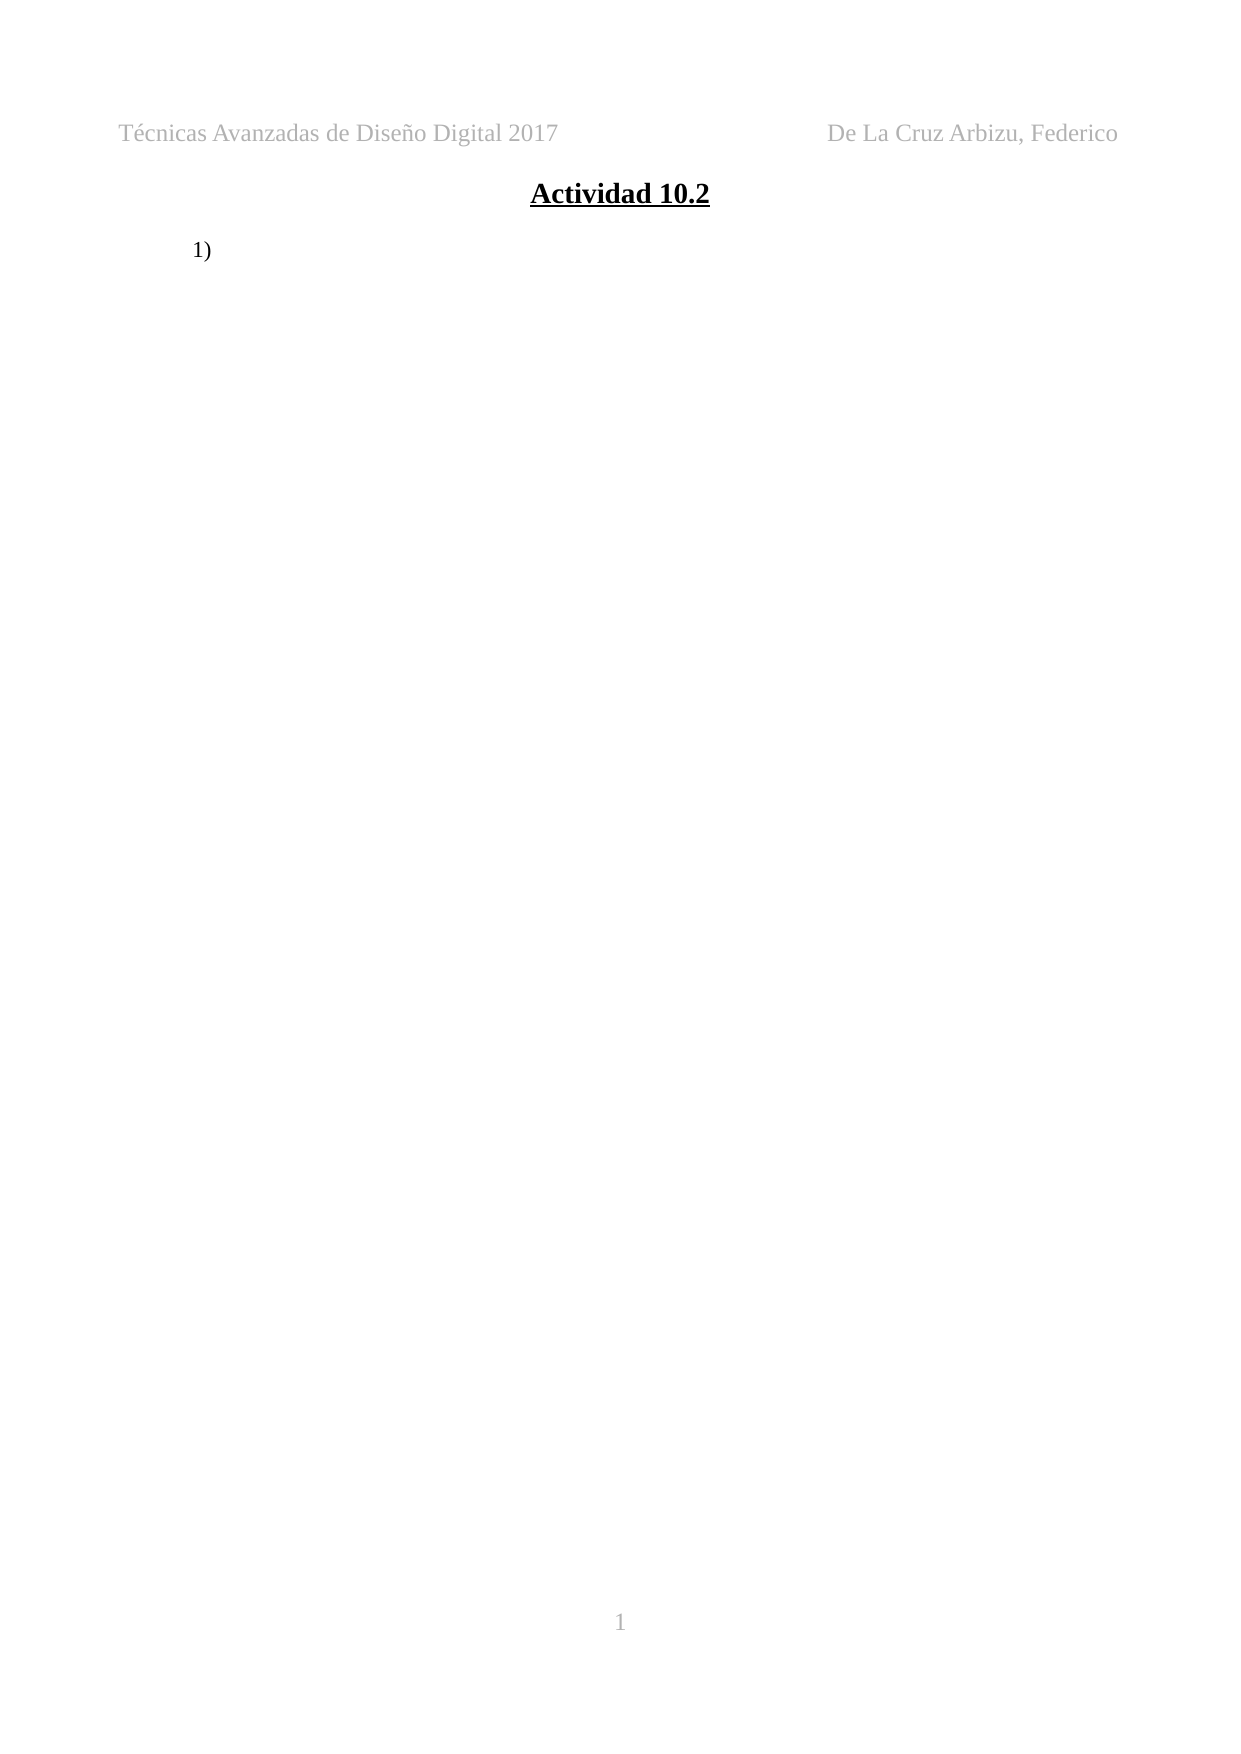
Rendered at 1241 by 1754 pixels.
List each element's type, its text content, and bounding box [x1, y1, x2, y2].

text Actividad 10.2 [118, 176, 1122, 210]
text 1) [118, 236, 1122, 263]
